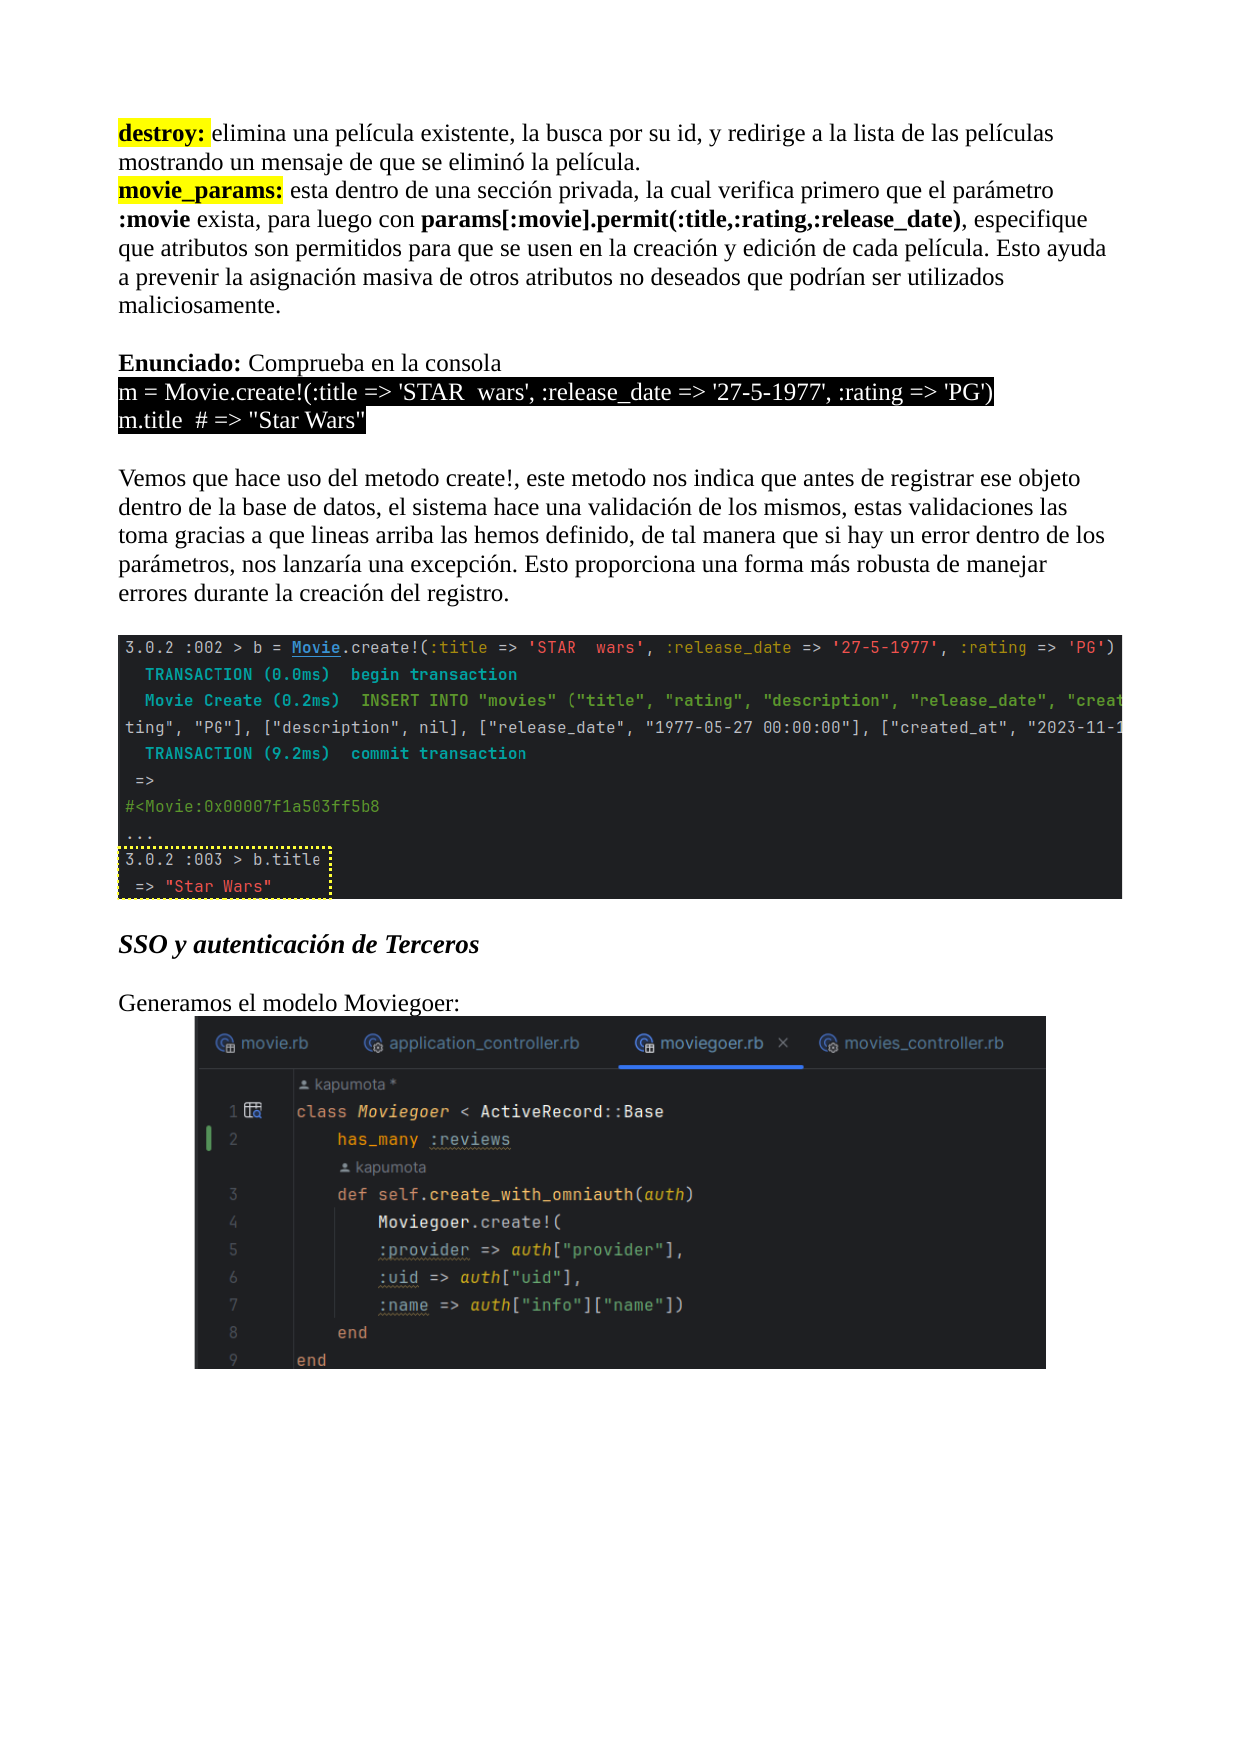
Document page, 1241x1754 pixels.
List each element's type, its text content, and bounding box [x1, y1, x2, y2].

text m = Movie.create!(:title => 'STAR wars', :release_date => '27-5-1977', :rating => 'PG') [118, 377, 1122, 406]
text destroy: elimina una película existente, la busca por su id, y redirige a la lista de las películas mostrando un mensaje de que se eliminó la película. [118, 118, 1122, 176]
text movie_params: esta dentro de una sección privada, la cual verifica primero que el parámetro :movie exista, para luego con params[:movie].permit(:title,:rating,:release_date), especifique que atributos son permitidos para que se usen en la creación y edición de cada película. Esto ayuda a prevenir la asignación masiva de otros atributos no deseados que podrían ser utilizados maliciosamente. [118, 176, 1122, 319]
text SSO y autenticación de Terceros [118, 928, 1122, 959]
picture [194, 1016, 1046, 1369]
text m.title # => "Star Wars" [118, 406, 1122, 434]
text Vemos que hace uso del metodo create!, este metodo nos indica que antes de registrar ese objeto dentro de la base de datos, el sistema hace una validación de los mismos, estas validaciones las toma gracias a que lineas arriba las hemos definido, de tal manera que si hay un error dentro de los parámetros, nos lanzaría una excepción. Esto proporciona una forma más robusta de manejar errores durante la creación del registro. [118, 463, 1122, 607]
picture [118, 635, 1123, 899]
text Generamos el modelo Moviegoer: [118, 988, 1122, 1016]
text Enunciado: Comprueba en la consola [118, 348, 1122, 377]
